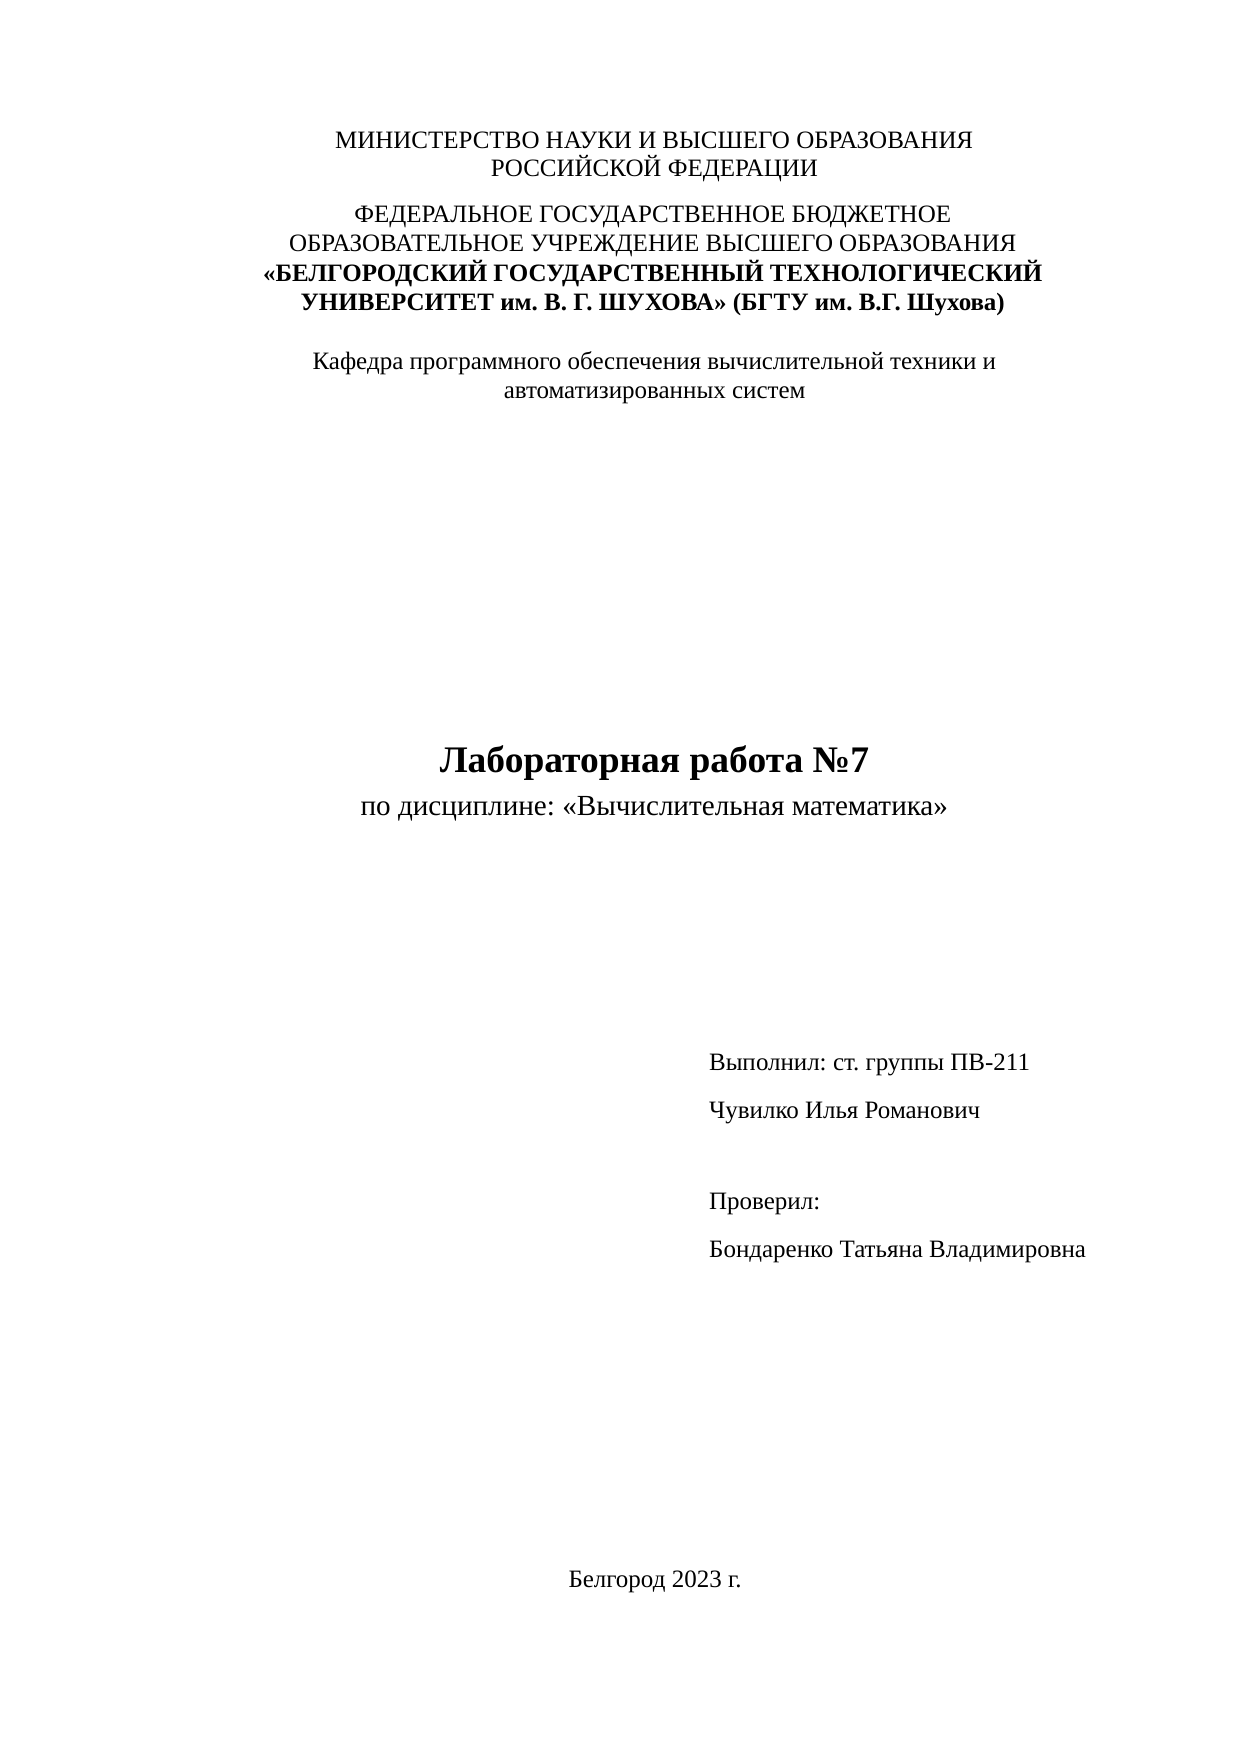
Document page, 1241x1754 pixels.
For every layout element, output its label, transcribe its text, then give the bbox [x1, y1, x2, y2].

text Белгород 2023 г. [293, 1564, 1017, 1592]
text Бондаренко Татьяна Владимировна [118, 1231, 1122, 1264]
text Проверил: [118, 1182, 1122, 1216]
text Чувилко Илья Романович [118, 1095, 1122, 1124]
text МИНИСТЕРСТВО НАУКИ И ВЫСШЕГО ОБРАЗОВАНИЯ РОССИЙСКОЙ ФЕДЕРАЦИИ [293, 126, 1016, 182]
text Кафедра программного обеспечения вычислительной техники и автоматизированных систем [239, 347, 1070, 403]
text Выполнил: ст. группы ПВ-211 [118, 1047, 1122, 1076]
text «БЕЛГОРОДСКИЙ ГОСУДАРСТВЕННЫЙ ТЕХНОЛОГИЧЕСКИЙ УНИВЕРСИТЕТ им. В. Г. ШУХОВА» (БГТУ им. В.Г. Шухова) [235, 258, 1070, 316]
text Лабораторная работа №7 по дисциплине: «Вычислительная математика» [293, 738, 1016, 824]
text ФЕДЕРАЛЬНОЕ ГОСУДАРСТВЕННОЕ БЮДЖЕТНОЕ ОБРАЗОВАТЕЛЬНОЕ УЧРЕЖДЕНИЕ ВЫСШЕГО ОБРАЗОВАНИЯ [235, 199, 1070, 257]
